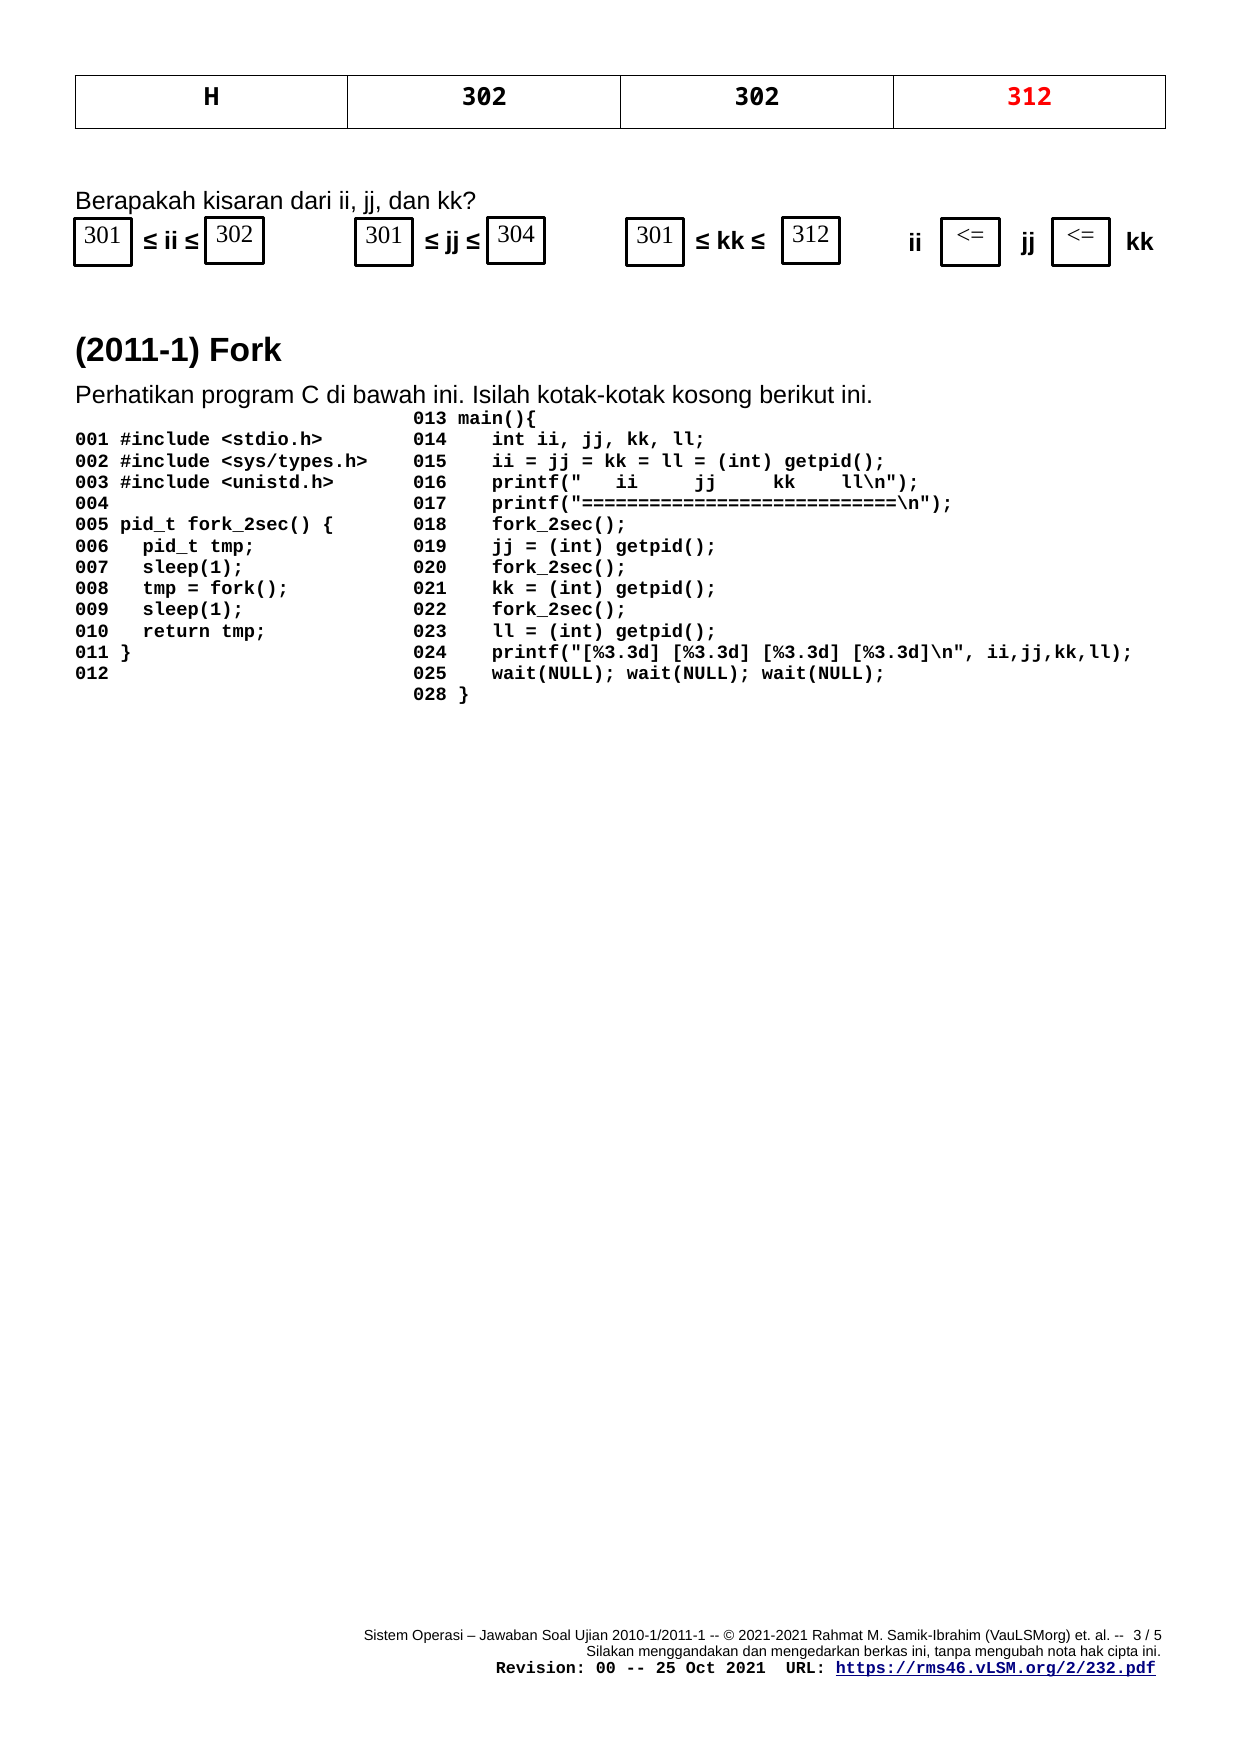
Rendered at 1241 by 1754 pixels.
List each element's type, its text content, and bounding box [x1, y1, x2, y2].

table_header 013 main(){ 014 int ii, jj, kk, ll; 015 ii = jj = kk = ll = (int) getpid(); 016 printf(" ii jj kk ll\n"); 017 printf("============================\n"); 018 fork_2sec(); 019 jj = (int) getpid(); 020 fork_2sec(); 021 kk = (int) getpid(); 022 fork_2sec(); 023 ll = (int) getpid(); 024 printf("[%3.3d] [%3.3d] [%3.3d] [%3.3d]\n", ii,jj,kk,ll); 025 wait(NULL); wait(NULL); wait(NULL); 028 } [413, 409, 1166, 706]
table_cell H [76, 76, 347, 128]
table_header 001 #include <stdio.h> 002 #include <sys/types.h> 003 #include <unistd.h> 004 005 pid_t fork_2sec() { 006 pid_t tmp; 007 sleep(1); 008 tmp = fork(); 009 sleep(1); 010 return tmp; 011 } 012 [75, 409, 413, 706]
table_cell 302 [621, 76, 893, 128]
table_cell 312 [894, 76, 1165, 128]
table_cell 302 [348, 76, 620, 128]
subtitle (2011-1) Fork [75, 329, 1166, 368]
text Berapakah kisaran dari ii, jj, dan kk? [75, 186, 1166, 215]
text Perhatikan program C di bawah ini. Isilah kotak-kotak kosong berikut ini. [75, 380, 1166, 409]
